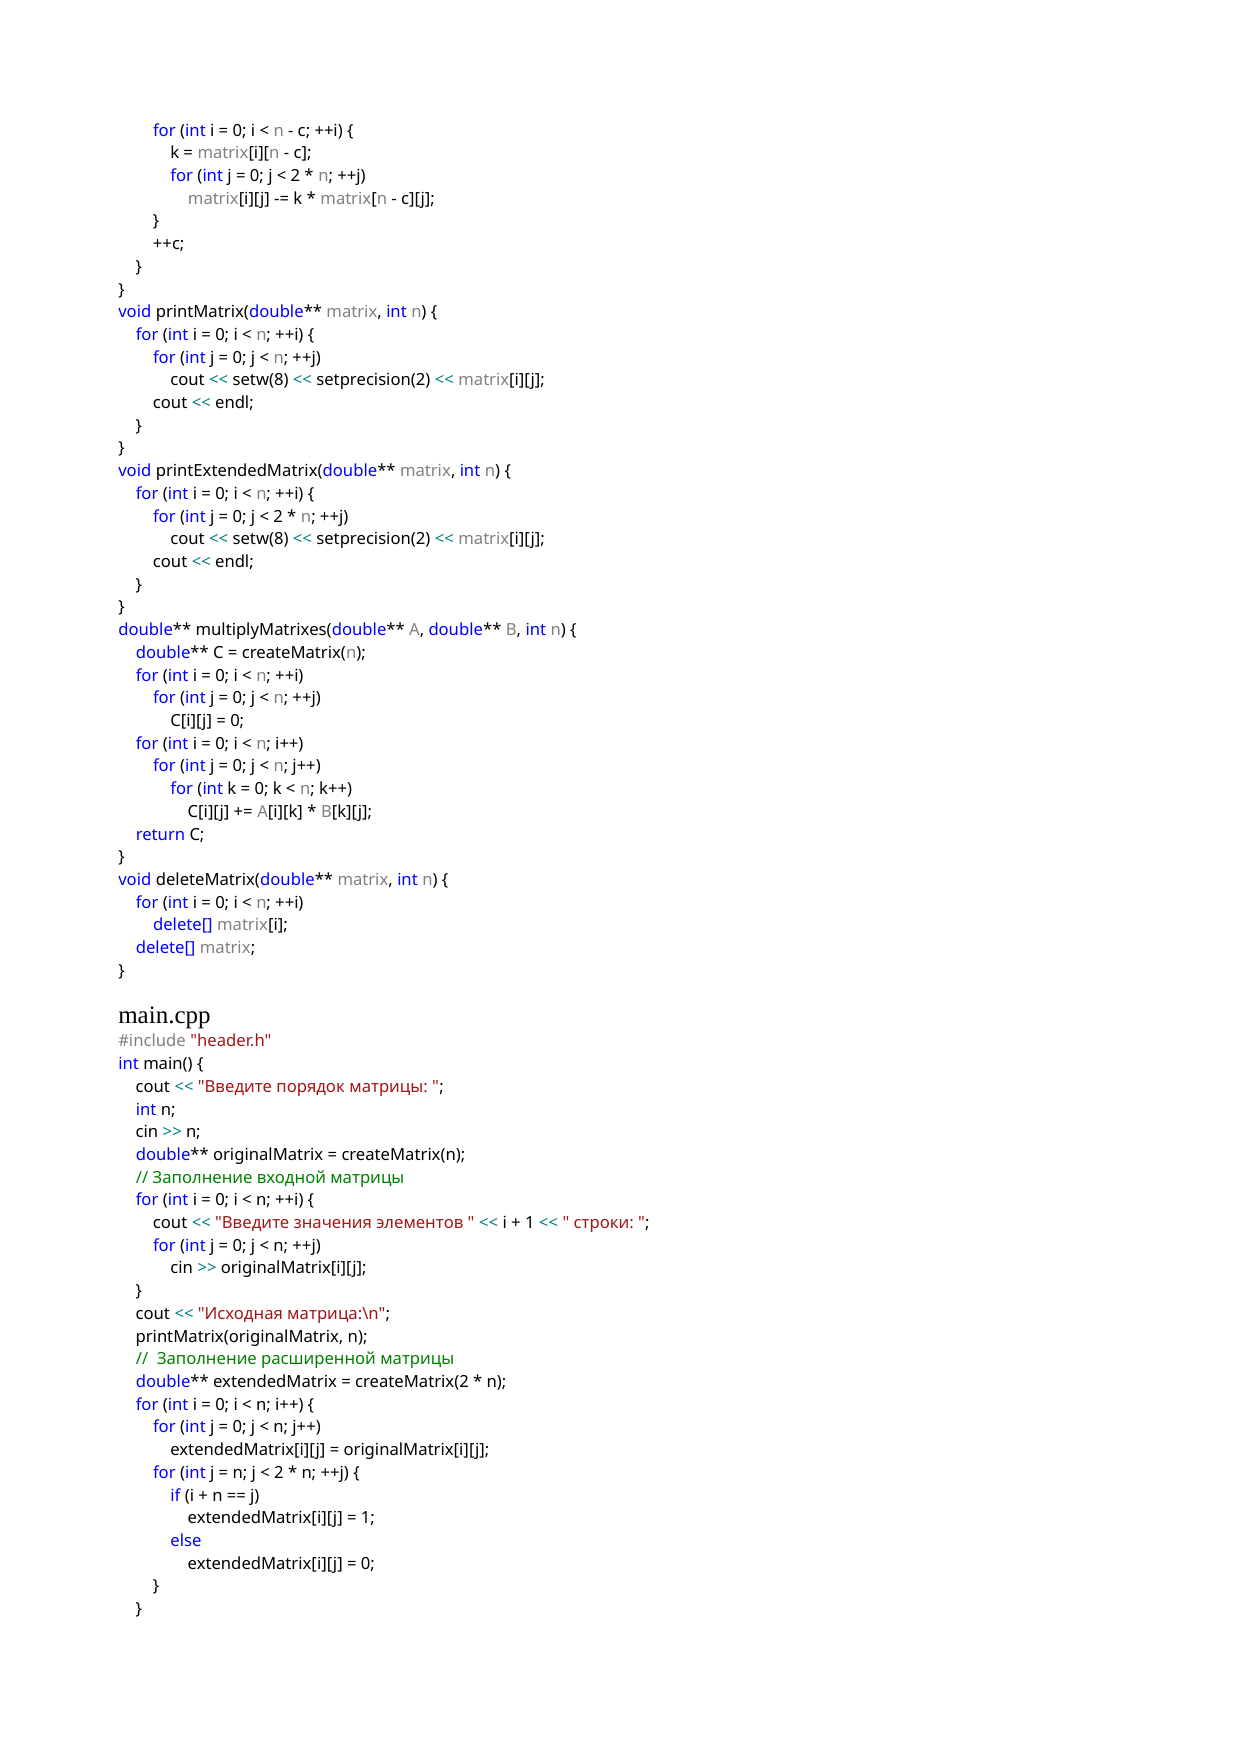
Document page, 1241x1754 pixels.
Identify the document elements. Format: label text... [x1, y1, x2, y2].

text // Заполнение входной матрицы [118, 1165, 1122, 1188]
text else [118, 1528, 1122, 1551]
text k = matrix[i][n - c]; [118, 141, 1122, 163]
text void deleteMatrix(double** matrix, int n) { [118, 867, 1122, 890]
text if (i + n == j) [118, 1483, 1122, 1506]
text for (int i = 0; i < n; ++i) { [118, 322, 1122, 345]
text for (int i = 0; i < n; ++i) { [118, 1188, 1122, 1211]
text #include "header.h" [118, 1029, 1122, 1052]
text cout << endl; [118, 391, 1122, 413]
text ++c; [118, 232, 1122, 254]
text for (int j = 0; j < n; ++j) [118, 1233, 1122, 1256]
text int main() { [118, 1052, 1122, 1074]
text for (int j = 0; j < 2 * n; ++j) [118, 163, 1122, 186]
text cout << setw(8) << setprecision(2) << matrix[i][j]; [118, 368, 1122, 391]
text cout << "Введите порядок матрицы: "; [118, 1074, 1122, 1097]
text extendedMatrix[i][j] = originalMatrix[i][j]; [118, 1438, 1122, 1460]
text for (int i = 0; i < n; i++) { [118, 1392, 1122, 1415]
text double** extendedMatrix = createMatrix(2 * n); [118, 1369, 1122, 1392]
text for (int k = 0; k < n; k++) [118, 777, 1122, 799]
text void printExtendedMatrix(double** matrix, int n) { [118, 459, 1122, 481]
text } [118, 572, 1122, 595]
text for (int i = 0; i < n; ++i) [118, 890, 1122, 913]
text cin >> originalMatrix[i][j]; [118, 1256, 1122, 1279]
text matrix[i][j] -= k * matrix[n - c][j]; [118, 186, 1122, 209]
text } [118, 845, 1122, 867]
text for (int j = 0; j < n; j++) [118, 1415, 1122, 1438]
text for (int j = 0; j < n; j++) [118, 754, 1122, 777]
text return C; [118, 822, 1122, 845]
text double** C = createMatrix(n); [118, 640, 1122, 663]
text cout << "Введите значения элементов " << i + 1 << " строки: "; [118, 1211, 1122, 1233]
text } [118, 1597, 1122, 1619]
text for (int i = 0; i < n; i++) [118, 731, 1122, 754]
text } [118, 1574, 1122, 1597]
text for (int i = 0; i < n; ++i) [118, 663, 1122, 686]
text for (int i = 0; i < n; ++i) { [118, 481, 1122, 504]
text for (int j = 0; j < n; ++j) [118, 686, 1122, 708]
text double** originalMatrix = createMatrix(n); [118, 1142, 1122, 1165]
text cout << "Исходная матрица:\n"; [118, 1301, 1122, 1324]
text delete[] matrix[i]; [118, 913, 1122, 936]
text extendedMatrix[i][j] = 1; [118, 1506, 1122, 1528]
text cout << endl; [118, 549, 1122, 572]
text } [118, 958, 1122, 981]
text } [118, 413, 1122, 436]
text } [118, 436, 1122, 459]
text for (int j = n; j < 2 * n; ++j) { [118, 1460, 1122, 1483]
text // Заполнение расширенной матрицы [118, 1347, 1122, 1369]
text delete[] matrix; [118, 936, 1122, 958]
text void printMatrix(double** matrix, int n) { [118, 300, 1122, 322]
text } [118, 254, 1122, 277]
text C[i][j] = 0; [118, 708, 1122, 731]
text main.cpp [118, 1000, 1122, 1029]
text double** multiplyMatrixes(double** A, double** B, int n) { [118, 618, 1122, 640]
text printMatrix(originalMatrix, n); [118, 1324, 1122, 1347]
text } [118, 277, 1122, 300]
text extendedMatrix[i][j] = 0; [118, 1551, 1122, 1574]
text } [118, 595, 1122, 618]
text for (int j = 0; j < n; ++j) [118, 345, 1122, 368]
text for (int i = 0; i < n - c; ++i) { [118, 118, 1122, 141]
text int n; [118, 1097, 1122, 1120]
text } [118, 209, 1122, 232]
text for (int j = 0; j < 2 * n; ++j) [118, 504, 1122, 527]
text C[i][j] += A[i][k] * B[k][j]; [118, 799, 1122, 822]
text } [118, 1279, 1122, 1301]
text cin >> n; [118, 1120, 1122, 1142]
text cout << setw(8) << setprecision(2) << matrix[i][j]; [118, 527, 1122, 549]
